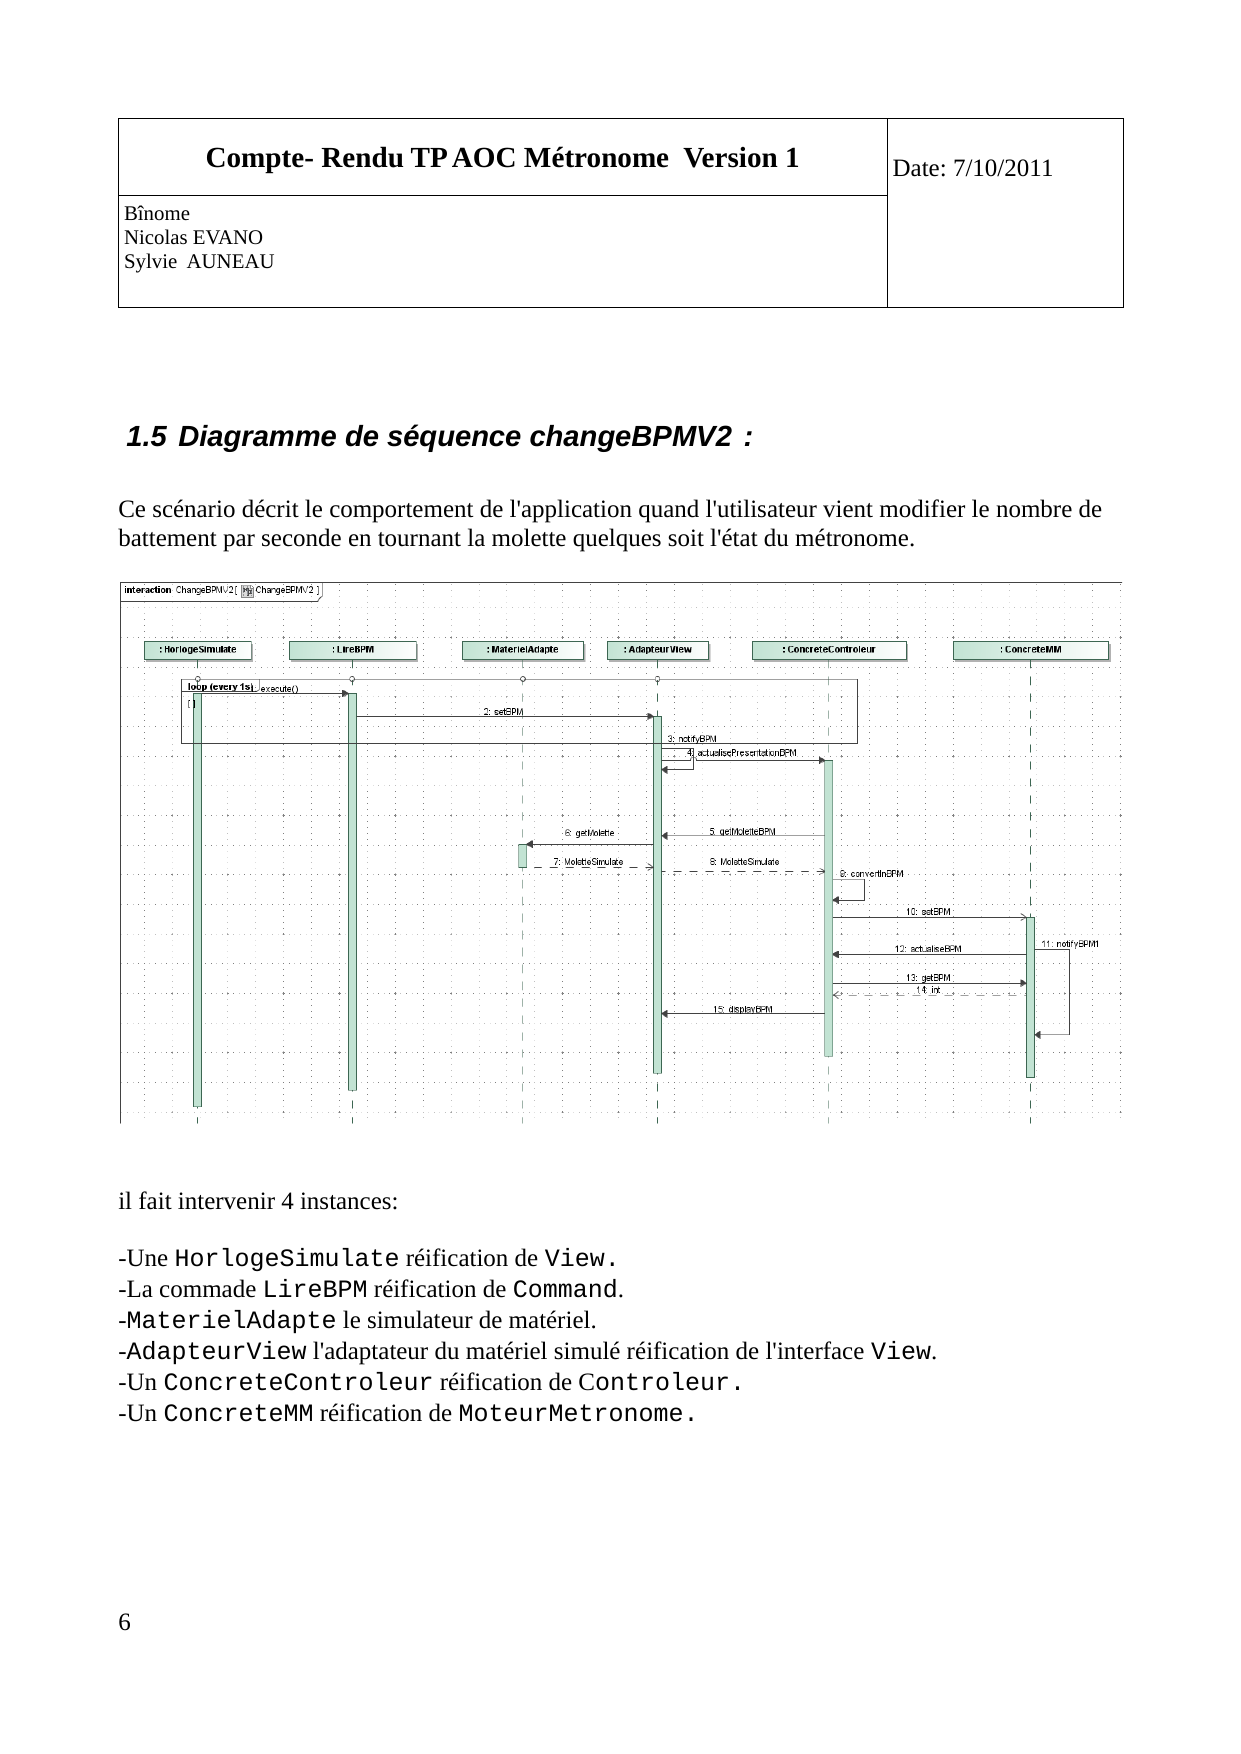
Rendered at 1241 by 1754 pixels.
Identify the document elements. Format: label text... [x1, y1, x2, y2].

subtitle Diagramme de séquence changeBPMV2 : [118, 419, 1122, 453]
text il fait intervenir 4 instances: [118, 1186, 1122, 1215]
text -Une HorlogeSimulate réification de View. [118, 1243, 1122, 1274]
picture [118, 580, 1123, 1129]
text -MaterielAdapte le simulateur de matériel. [118, 1305, 1122, 1336]
text -Un ConcreteControleur réification de Controleur. [118, 1367, 1122, 1398]
text -La commade LireBPM réification de Command. [118, 1274, 1122, 1305]
text -Un ConcreteMM réification de MoteurMetronome. [118, 1398, 1122, 1428]
text Ce scénario décrit le comportement de l'application quand l'utilisateur vient modifier le nombre de battement par seconde en tournant la molette quelques soit l'état du métronome. [118, 494, 1122, 552]
text -AdapteurView l'adaptateur du matériel simulé réification de l'interface View. [118, 1336, 1122, 1367]
